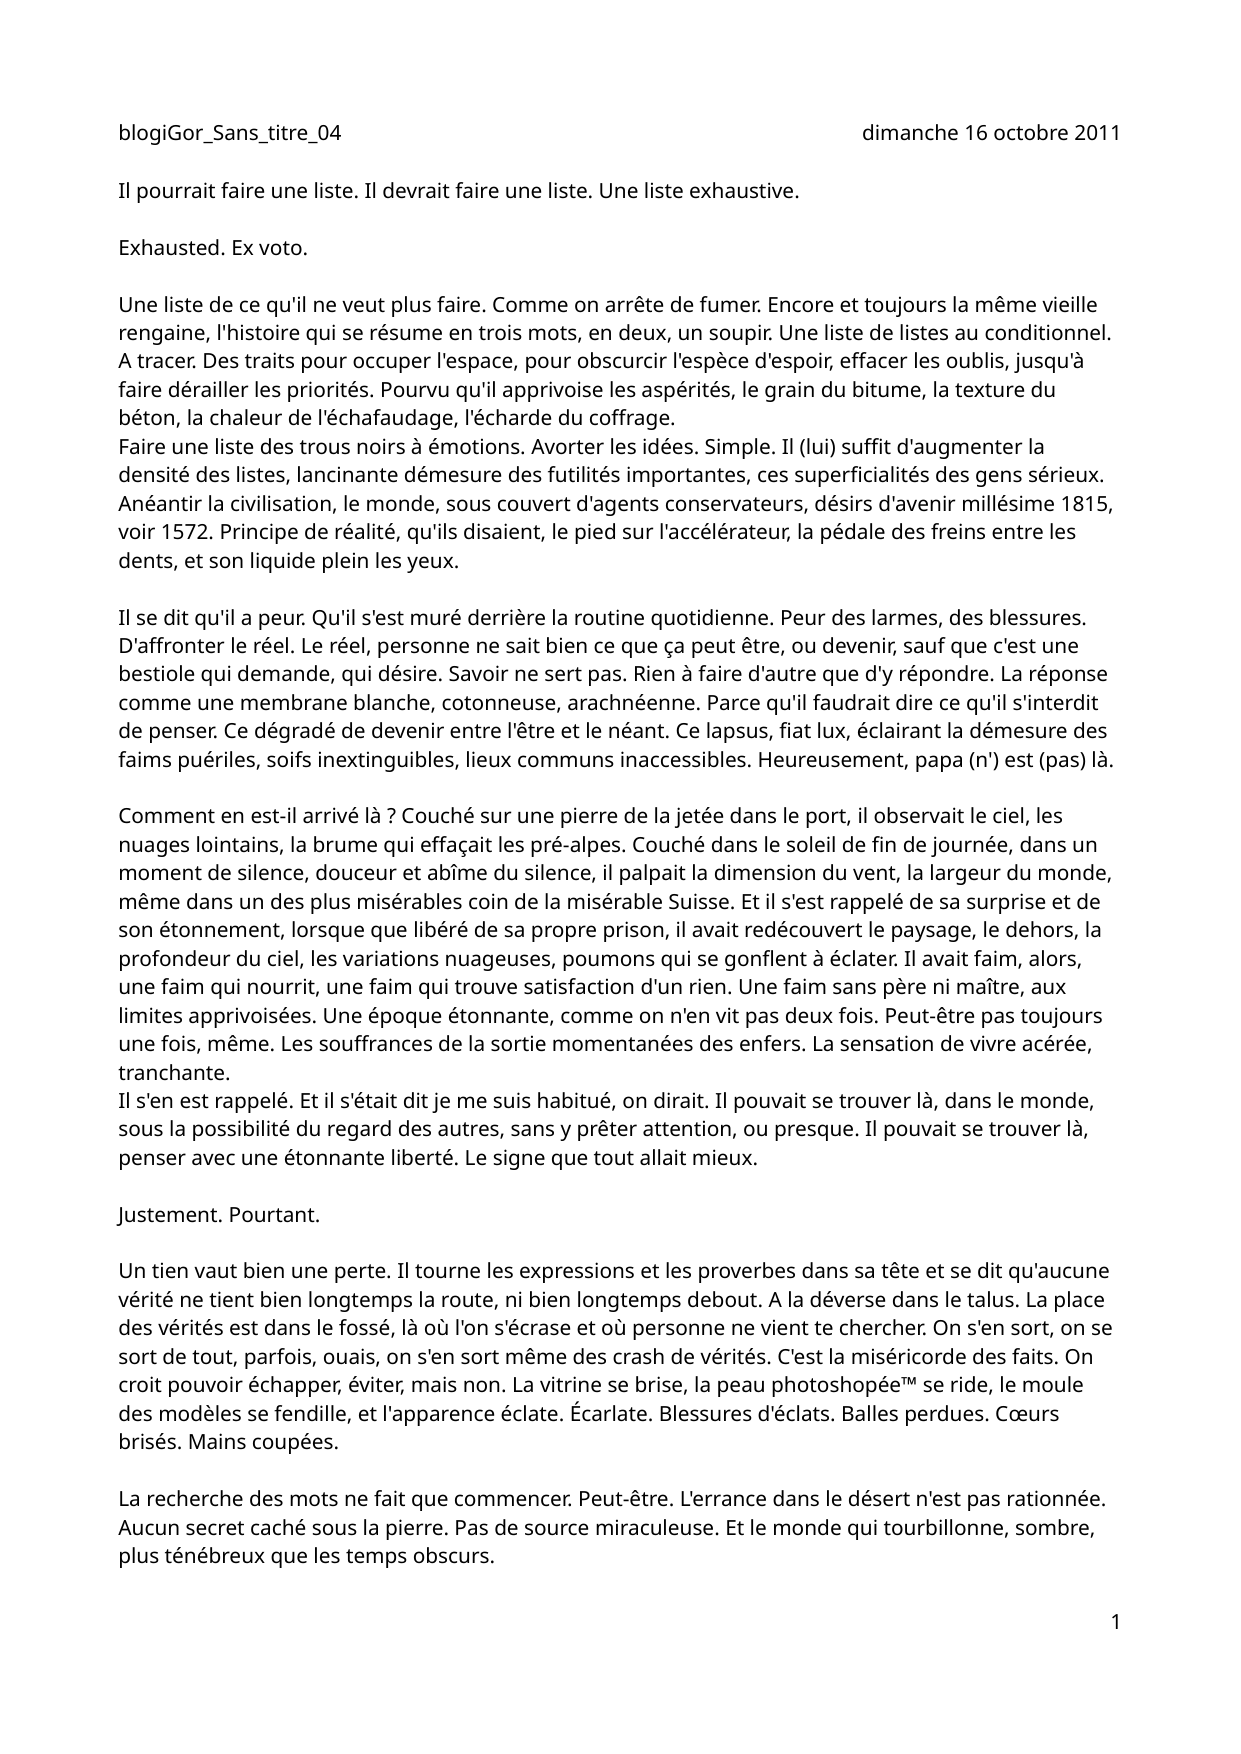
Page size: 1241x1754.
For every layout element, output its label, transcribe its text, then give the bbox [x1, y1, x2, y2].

text Exhausted. Ex voto. [118, 233, 1122, 261]
text Il s'en est rappelé. Et il s'était dit je me suis habitué, on dirait. Il pouvait se trouver là, dans le monde, sous la possibilité du regard des autres, sans y prêter attention, ou presque. Il pouvait se trouver là, penser avec une étonnante liberté. Le signe que tout allait mieux. [118, 1086, 1122, 1171]
text Il pourrait faire une liste. Il devrait faire une liste. Une liste exhaustive. [118, 176, 1122, 204]
text Une liste de ce qu'il ne veut plus faire. Comme on arrête de fumer. Encore et toujours la même vieille rengaine, l'histoire qui se résume en trois mots, en deux, un soupir. Une liste de listes au conditionnel. A tracer. Des traits pour occuper l'espace, pour obscurcir l'espèce d'espoir, effacer les oublis, jusqu'à faire dérailler les priorités. Pourvu qu'il apprivoise les aspérités, le grain du bitume, la texture du béton, la chaleur de l'échafaudage, l'écharde du coffrage. [118, 290, 1122, 432]
text Comment en est-il arrivé là ? Couché sur une pierre de la jetée dans le port, il observait le ciel, les nuages lointains, la brume qui effaçait les pré-alpes. Couché dans le soleil de fin de journée, dans un moment de silence, douceur et abîme du silence, il palpait la dimension du vent, la largeur du monde, même dans un des plus misérables coin de la misérable Suisse. Et il s'est rappelé de sa surprise et de son étonnement, lorsque que libéré de sa propre prison, il avait redécouvert le paysage, le dehors, la profondeur du ciel, les variations nuageuses, poumons qui se gonflent à éclater. Il avait faim, alors, une faim qui nourrit, une faim qui trouve satisfaction d'un rien. Une faim sans père ni maître, aux limites apprivoisées. Une époque étonnante, comme on n'en vit pas deux fois. Peut-être pas toujours une fois, même. Les souffrances de la sortie momentanées des enfers. La sensation de vivre acérée, tranchante. [118, 802, 1122, 1086]
text Faire une liste des trous noirs à émotions. Avorter les idées. Simple. Il (lui) suffit d'augmenter la densité des listes, lancinante démesure des futilités importantes, ces superficialités des gens sérieux. Anéantir la civilisation, le monde, sous couvert d'agents conservateurs, désirs d'avenir millésime 1815, voir 1572. Principe de réalité, qu'ils disaient, le pied sur l'accélérateur, la pédale des freins entre les dents, et son liquide plein les yeux. [118, 432, 1122, 574]
text La recherche des mots ne fait que commencer. Peut-être. L'errance dans le désert n'est pas rationnée. Aucun secret caché sous la pierre. Pas de source miraculeuse. Et le monde qui tourbillonne, sombre, plus ténébreux que les temps obscurs. [118, 1484, 1122, 1569]
text Un tien vaut bien une perte. Il tourne les expressions et les proverbes dans sa tête et se dit qu'aucune vérité ne tient bien longtemps la route, ni bien longtemps debout. A la déverse dans le talus. La place des vérités est dans le fossé, là où l'on s'écrase et où personne ne vient te chercher. On s'en sort, on se sort de tout, parfois, ouais, on s'en sort même des crash de vérités. C'est la miséricorde des faits. On croit pouvoir échapper, éviter, mais non. La vitrine se brise, la peau photoshopée™ se ride, le moule des modèles se fendille, et l'apparence éclate. Écarlate. Blessures d'éclats. Balles perdues. Cœurs brisés. Mains coupées. [118, 1257, 1122, 1456]
text Justement. Pourtant. [118, 1200, 1122, 1228]
text Il se dit qu'il a peur. Qu'il s'est muré derrière la routine quotidienne. Peur des larmes, des blessures. D'affronter le réel. Le réel, personne ne sait bien ce que ça peut être, ou devenir, sauf que c'est une bestiole qui demande, qui désire. Savoir ne sert pas. Rien à faire d'autre que d'y répondre. La réponse comme une membrane blanche, cotonneuse, arachnéenne. Parce qu'il faudrait dire ce qu'il s'interdit de penser. Ce dégradé de devenir entre l'être et le néant. Ce lapsus, fiat lux, éclairant la démesure des faims puériles, soifs inextinguibles, lieux communs inaccessibles. Heureusement, papa (n') est (pas) là. [118, 603, 1122, 773]
